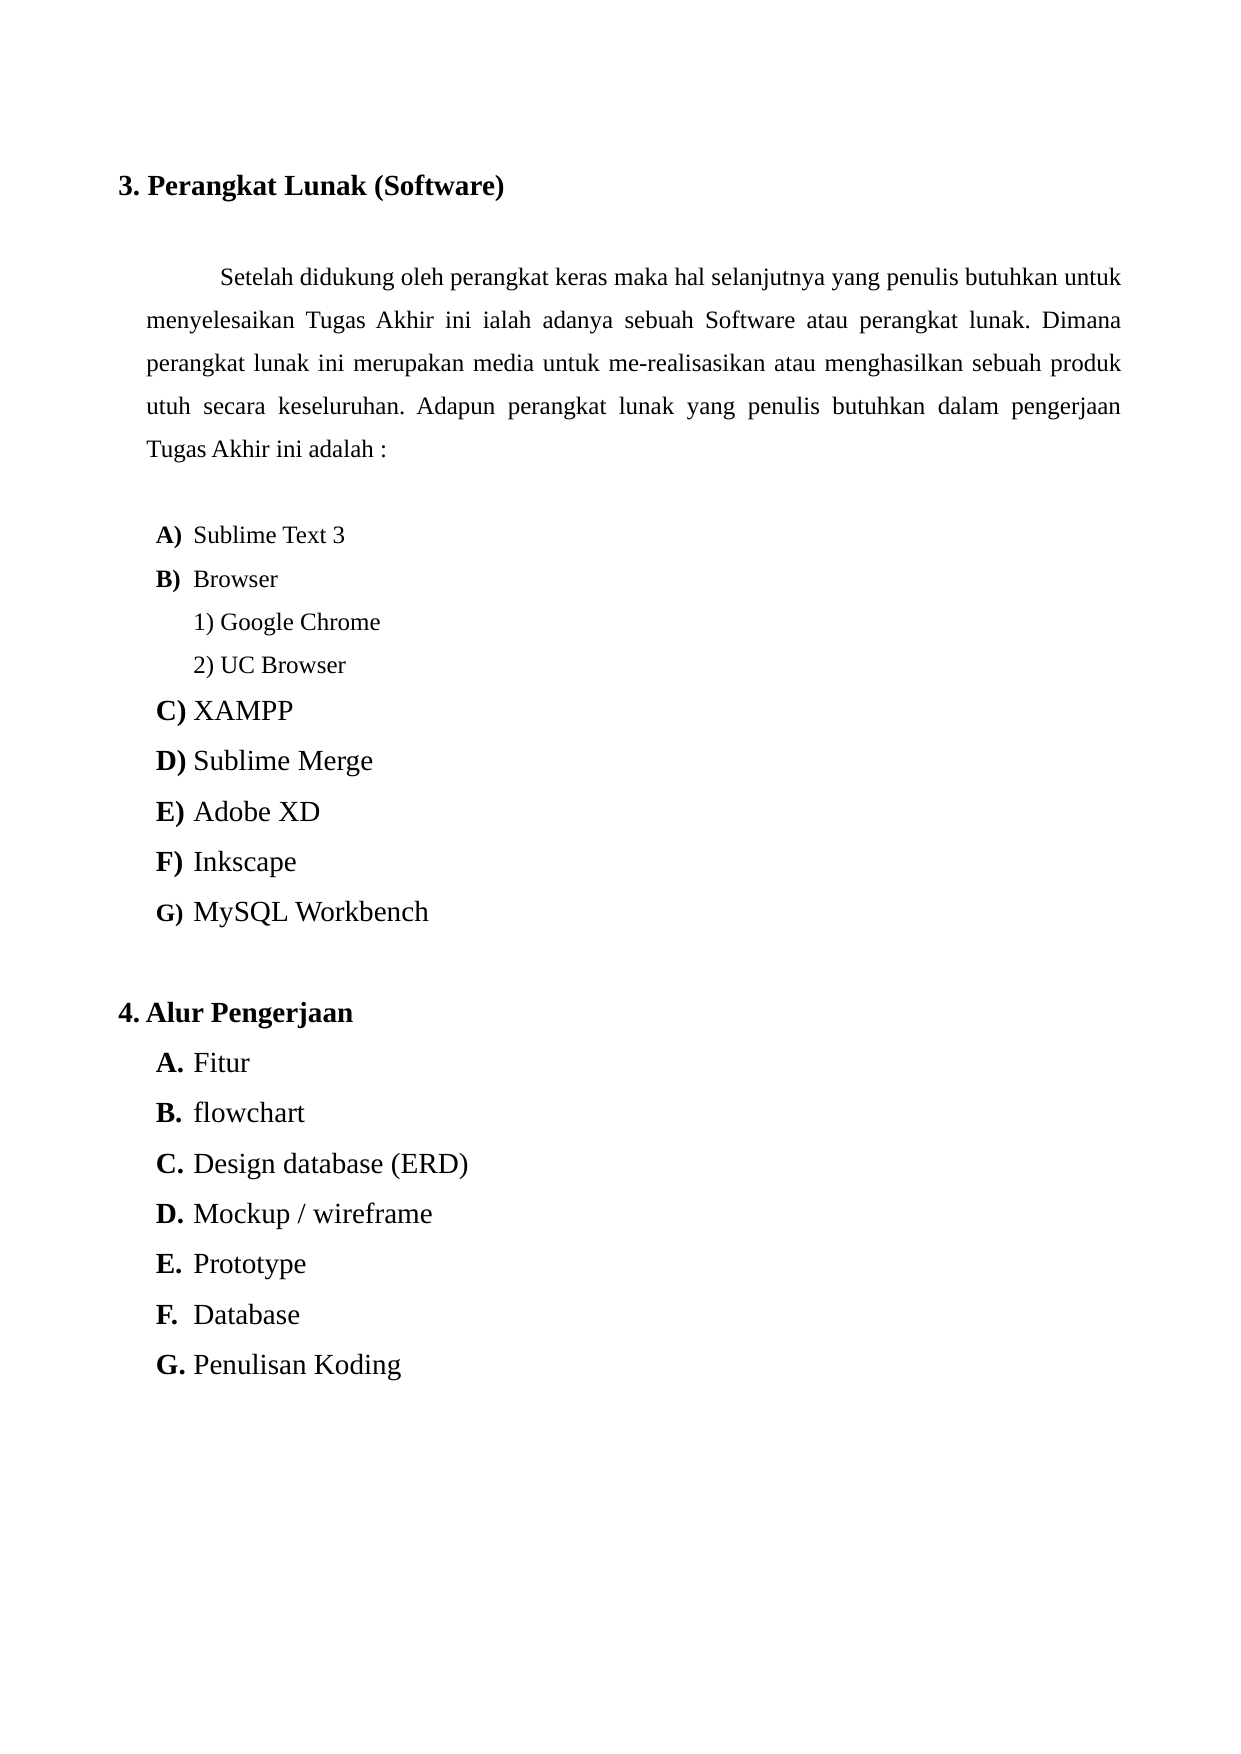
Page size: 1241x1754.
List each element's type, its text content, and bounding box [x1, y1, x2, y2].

list Browser [156, 564, 1122, 592]
list Fitur [156, 1045, 1122, 1079]
list 3. Perangkat Lunak (Software) [118, 168, 1122, 202]
list Setelah didukung oleh perangkat keras maka hal selanjutnya yang penulis butuhkan untuk menyelesaikan Tugas Akhir ini ialah adanya sebuah Software atau perangkat lunak. Dimana perangkat lunak ini merupakan media untuk me-realisasikan atau menghasilkan sebuah produk utuh secara keseluruhan. Adapun perangkat lunak yang penulis butuhkan dalam pengerjaan Tugas Akhir ini adalah : [146, 262, 1122, 463]
list Mockup / wireframe [156, 1196, 1122, 1230]
list Inkscape [156, 844, 1122, 878]
list 4. Alur Pengerjaan [118, 995, 1122, 1028]
list Adobe XD [156, 794, 1122, 827]
list flowchart [156, 1096, 1122, 1129]
list Design database (ERD) [156, 1146, 1122, 1179]
list Sublime Text 3 [156, 521, 1122, 549]
list Prototype [156, 1247, 1122, 1280]
list Penulisan Koding [156, 1347, 1122, 1381]
list XAMPP [156, 693, 1122, 727]
list 1) Google Chrome [156, 607, 1122, 636]
list 2) UC Browser [156, 650, 1122, 679]
list Database [156, 1297, 1122, 1330]
list MySQL Workbench [156, 894, 1122, 928]
list Sublime Merge [156, 743, 1122, 777]
